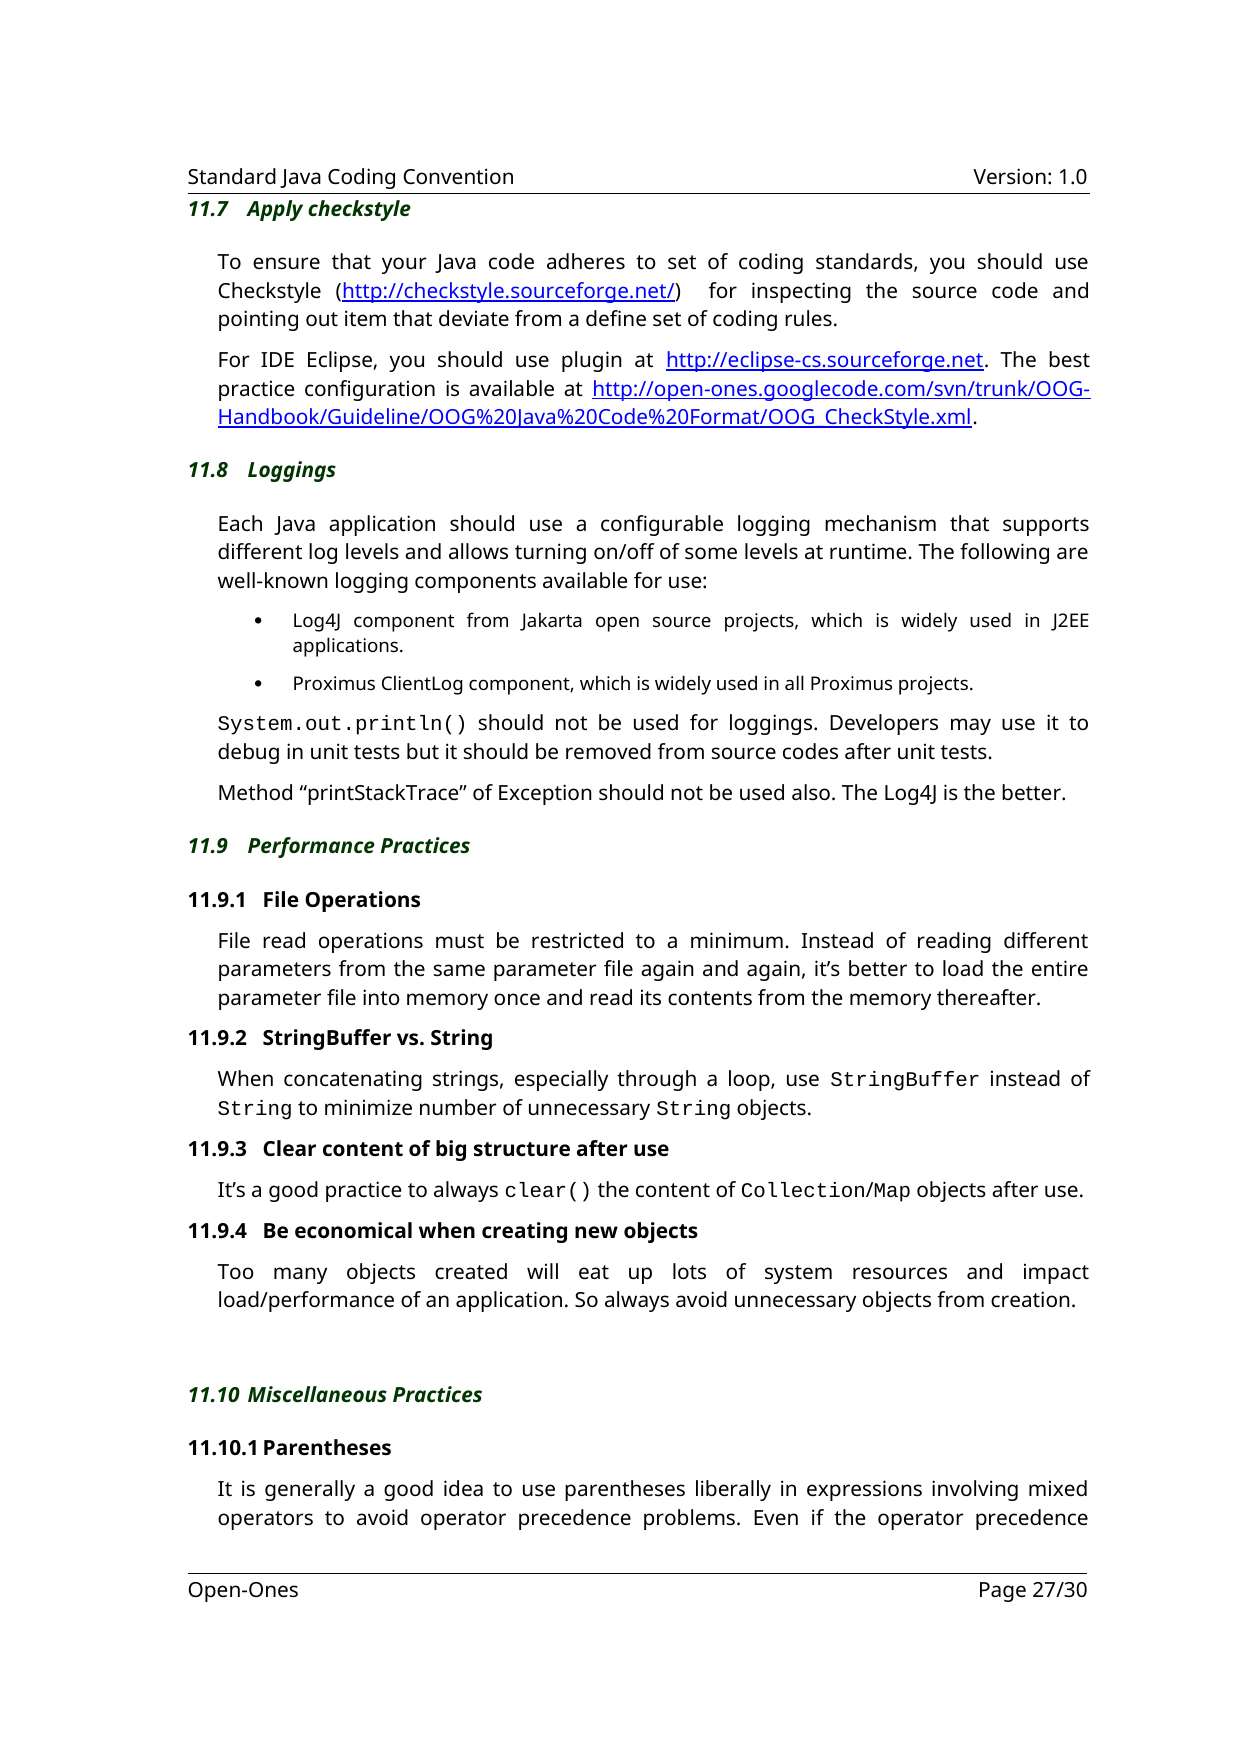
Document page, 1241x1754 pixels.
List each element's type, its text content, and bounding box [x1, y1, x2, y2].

subtitle Parentheses [187, 1433, 1090, 1462]
text It’s a good practice to always clear() the content of Collection/Map objects after use. [217, 1175, 1090, 1203]
subtitle Miscellaneous Practices [187, 1380, 1090, 1408]
text It is generally a good idea to use parentheses liberally in expressions involving mixed operators to avoid operator precedence problems. Even if the operator precedence [217, 1474, 1090, 1531]
text System.out.println() should not be used for loggings. Developers may use it to debug in unit tests but it should be removed from source codes after unit tests. [217, 708, 1090, 765]
subtitle Performance Practices [187, 831, 1090, 860]
text Method “printStackTrace” of Exception should not be used also. The Log4J is the better. [217, 778, 1090, 806]
text For IDE Eclipse, you should use plugin at http://eclipse-cs.sourceforge.net. The best practice configuration is available at http://open-ones.googlecode.com/svn/trunk/OOG-Handbook/Guideline/OOG%20Java%20Code%20Format/OOG_CheckStyle.xml. [217, 345, 1090, 431]
subtitle StringBuffer vs. String [187, 1023, 1090, 1052]
subtitle Clear content of big structure after use [187, 1134, 1090, 1162]
text Each Java application should use a configurable logging mechanism that supports different log levels and allows turning on/off of some levels at runtime. The following are well-known logging components available for use: [217, 509, 1090, 594]
text When concatenating strings, especially through a loop, use StringBuffer instead of String to minimize number of unnecessary String objects. [217, 1064, 1090, 1122]
subtitle File Operations [187, 885, 1090, 913]
subtitle Apply checkstyle [187, 194, 1090, 222]
list Proximus ClientLog component, which is widely used in all Proximus projects. [255, 670, 1090, 696]
text To ensure that your Java code adheres to set of coding standards, you should use Checkstyle (http://checkstyle.sourceforge.net/) for inspecting the source code and pointing out item that deviate from a define set of coding rules. [217, 247, 1090, 333]
subtitle Loggings [187, 456, 1090, 484]
list Log4J component from Jakarta open source projects, which is widely used in J2EE applications. [255, 607, 1090, 658]
text Too many objects created will eat up lots of system resources and impact load/performance of an application. So always avoid unnecessary objects from creation. [217, 1257, 1090, 1314]
subtitle Be economical when creating new objects [187, 1216, 1090, 1244]
text File read operations must be restricted to a minimum. Instead of reading different parameters from the same parameter file again and again, it’s better to load the entire parameter file into memory once and read its contents from the memory thereafter. [217, 926, 1090, 1011]
